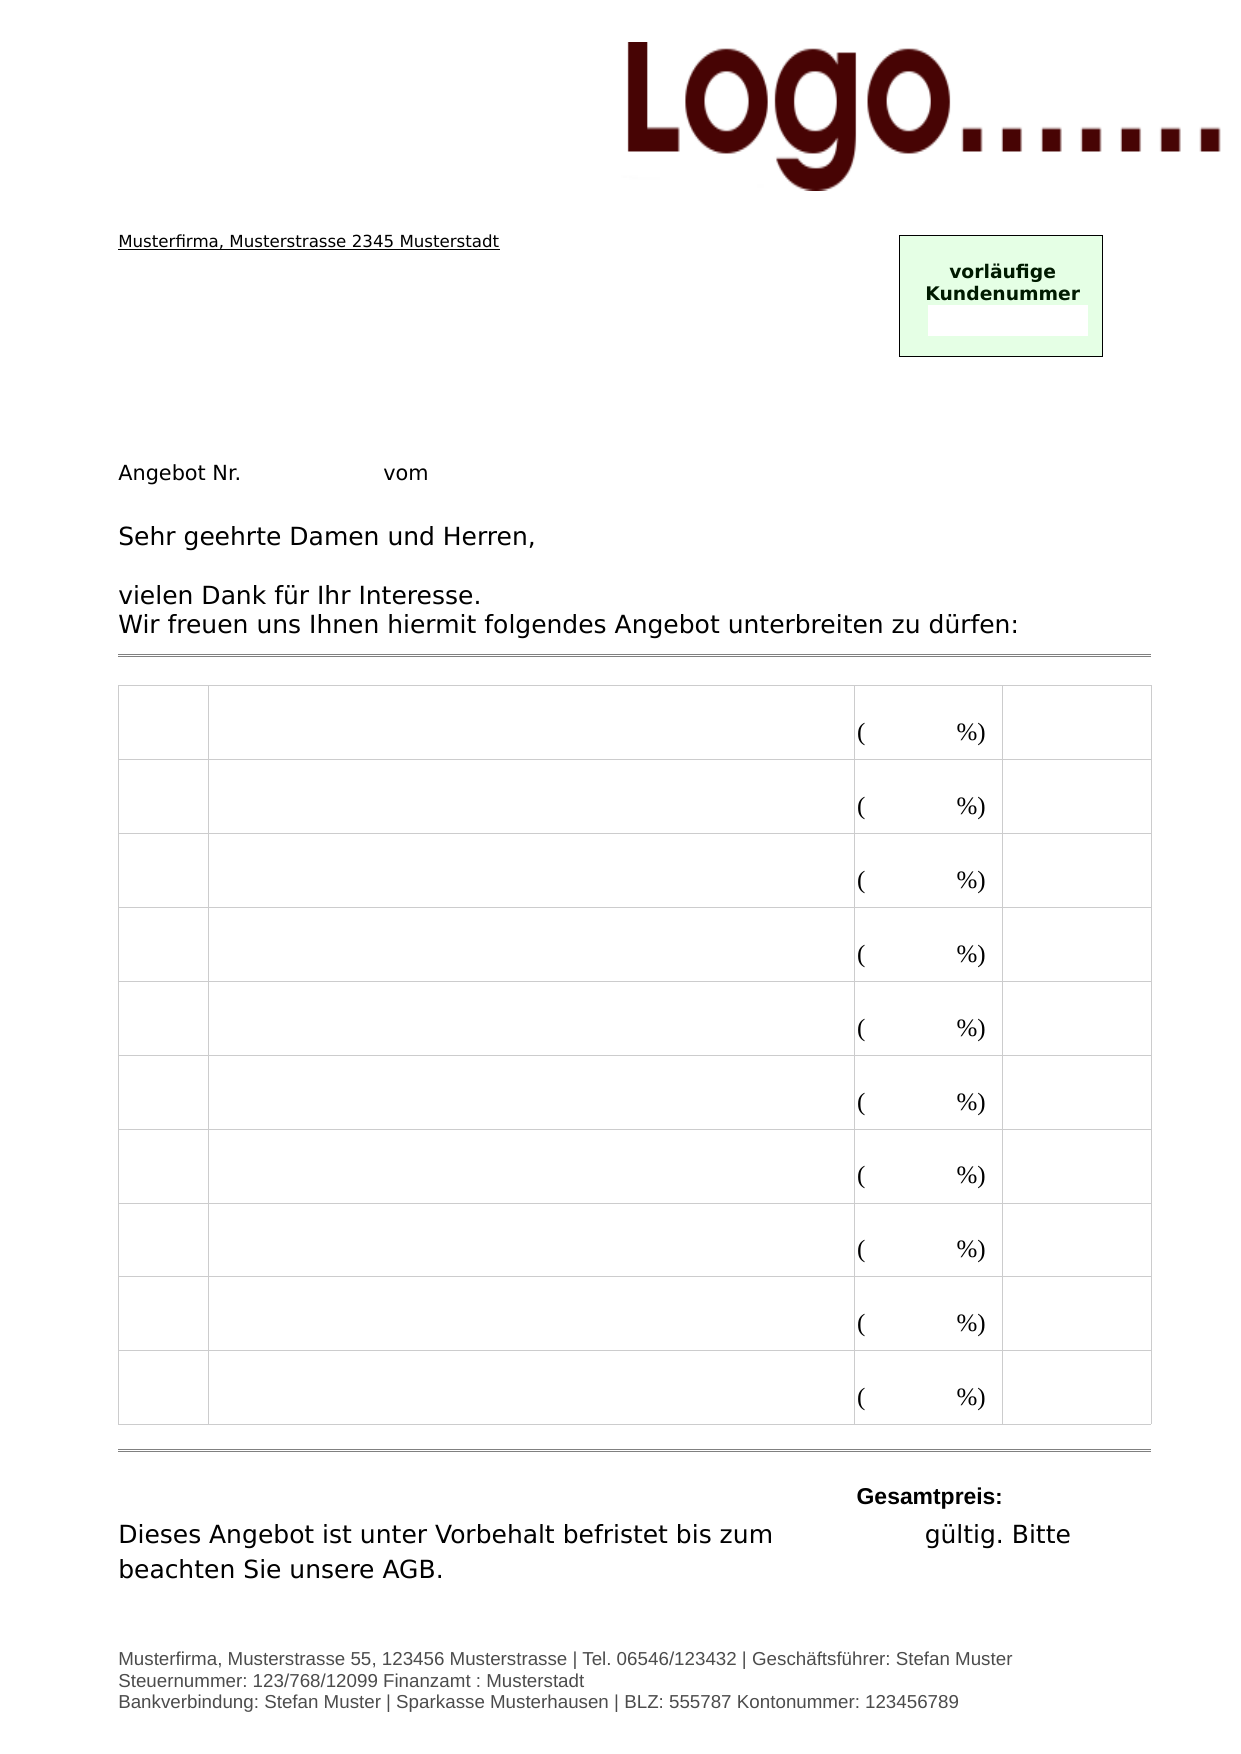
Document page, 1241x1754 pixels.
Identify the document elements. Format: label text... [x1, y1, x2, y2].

table_cell (%) [855, 760, 1002, 833]
table_cell [854, 343, 1151, 383]
table_cell [1003, 1204, 1151, 1276]
table_cell [118, 639, 1151, 654]
table_cell (%) [855, 1277, 1002, 1350]
table_cell [209, 1351, 854, 1424]
table_cell [119, 834, 208, 907]
table_cell vorläufige Kundenummer [1103, 261, 1151, 342]
table_cell vom [376, 453, 435, 493]
table_cell (%) [855, 686, 1002, 759]
table_cell [1003, 1481, 1017, 1514]
table_cell [209, 908, 854, 981]
table_cell [119, 686, 208, 759]
table_cell [1003, 1130, 1151, 1202]
table_cell [854, 424, 1151, 453]
table_header Musterfirma, Musterstrasse 2345 Musterstadt [118, 232, 854, 261]
table_cell [209, 1204, 854, 1276]
table_cell [118, 1425, 1151, 1449]
table_cell [854, 383, 1151, 424]
table_cell [1003, 834, 1151, 907]
table_cell [119, 1130, 208, 1202]
table_cell [119, 1351, 208, 1424]
table_cell [118, 657, 1151, 685]
table_cell [1003, 982, 1151, 1055]
table_cell [209, 760, 854, 833]
table_cell [119, 1204, 208, 1276]
table_cell [209, 982, 854, 1055]
table_cell [595, 453, 1151, 493]
table_cell [490, 343, 854, 383]
picture [621, 42, 1241, 191]
table_cell [118, 1452, 1151, 1481]
table_header [854, 232, 1151, 261]
table_cell [1003, 1056, 1151, 1128]
table_cell [119, 908, 208, 981]
table_cell [119, 1056, 208, 1128]
table_cell (%) [855, 1204, 1002, 1276]
table_cell vorläufige Kundenummer [854, 261, 899, 342]
table_cell [1003, 1277, 1151, 1350]
table_cell Angebot Nr. [118, 453, 248, 493]
table_cell Sehr geehrte Damen und Herren, vielen Dank für Ihr Interesse. Wir freuen uns Ihnen hiermit folgendes Angebot unterbreiten zu dürfen: [118, 494, 1151, 639]
table_cell [1003, 686, 1151, 759]
table_cell [1003, 760, 1151, 833]
table_cell [209, 834, 854, 907]
table_cell [1003, 1351, 1151, 1424]
table_cell (%) [855, 1351, 1002, 1424]
table_cell [209, 686, 854, 759]
table_cell [209, 1130, 854, 1202]
table_cell (%) [855, 1056, 1002, 1128]
table_cell (%) [855, 834, 1002, 907]
table_cell [209, 1277, 854, 1350]
table_cell [490, 383, 854, 424]
table_cell [119, 760, 208, 833]
table_cell (%) [855, 908, 1002, 981]
table_cell Gesamtpreis: [854, 1481, 1002, 1514]
table_cell [209, 1056, 854, 1128]
table_cell [118, 1481, 854, 1514]
table_cell (%) [855, 982, 1002, 1055]
table_cell [119, 982, 208, 1055]
text Dieses Angebot ist unter Vorbehalt befristet bis zum gültig. Bitte beachten Sie unsere AGB. [118, 1514, 1152, 1584]
table_cell (%) [855, 1130, 1002, 1202]
table_cell [490, 261, 854, 342]
table_cell [119, 1277, 208, 1350]
table_cell [1003, 908, 1151, 981]
table_cell [118, 424, 854, 453]
